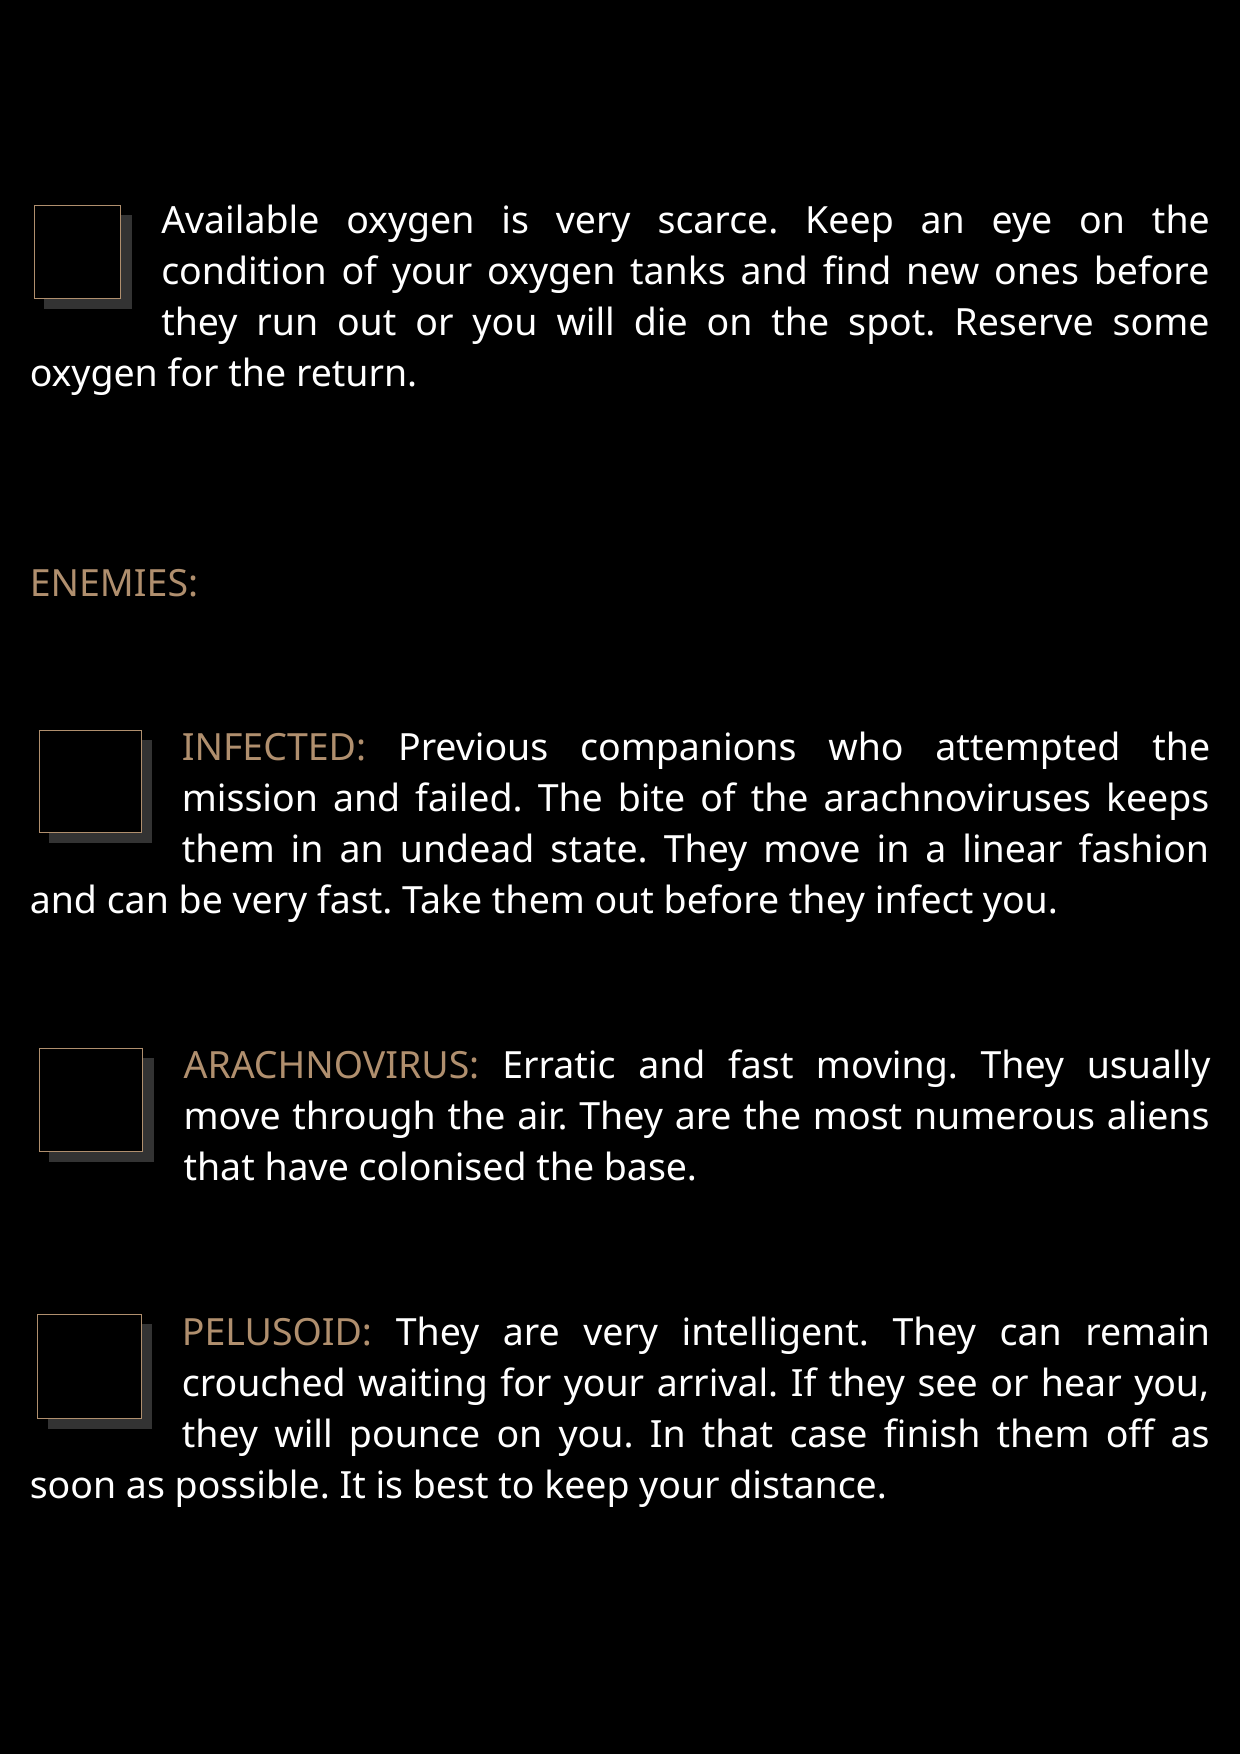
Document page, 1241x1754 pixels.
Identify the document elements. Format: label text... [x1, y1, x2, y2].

text ARACHNOVIRUS: Erratic and fast moving. They usually move through the air. They are the most numerous aliens that have colonised the base. [29, 1038, 1211, 1191]
text Available oxygen is very scarce. Keep an eye on the condition of your oxygen tanks and find new ones before they run out or you will die on the spot. Reserve some oxygen for the return. [29, 193, 1211, 397]
text INFECTED: Previous companions who attempted the mission and failed. The bite of the arachnoviruses keeps them in an undead state. They move in a linear fashion and can be very fast. Take them out before they infect you. [29, 720, 1211, 924]
text ENEMIES: [29, 556, 1211, 607]
text PELUSOID: They are very intelligent. They can remain crouched waiting for your arrival. If they see or hear you, they will pounce on you. In that case finish them off as soon as possible. It is best to keep your distance. [29, 1305, 1211, 1509]
